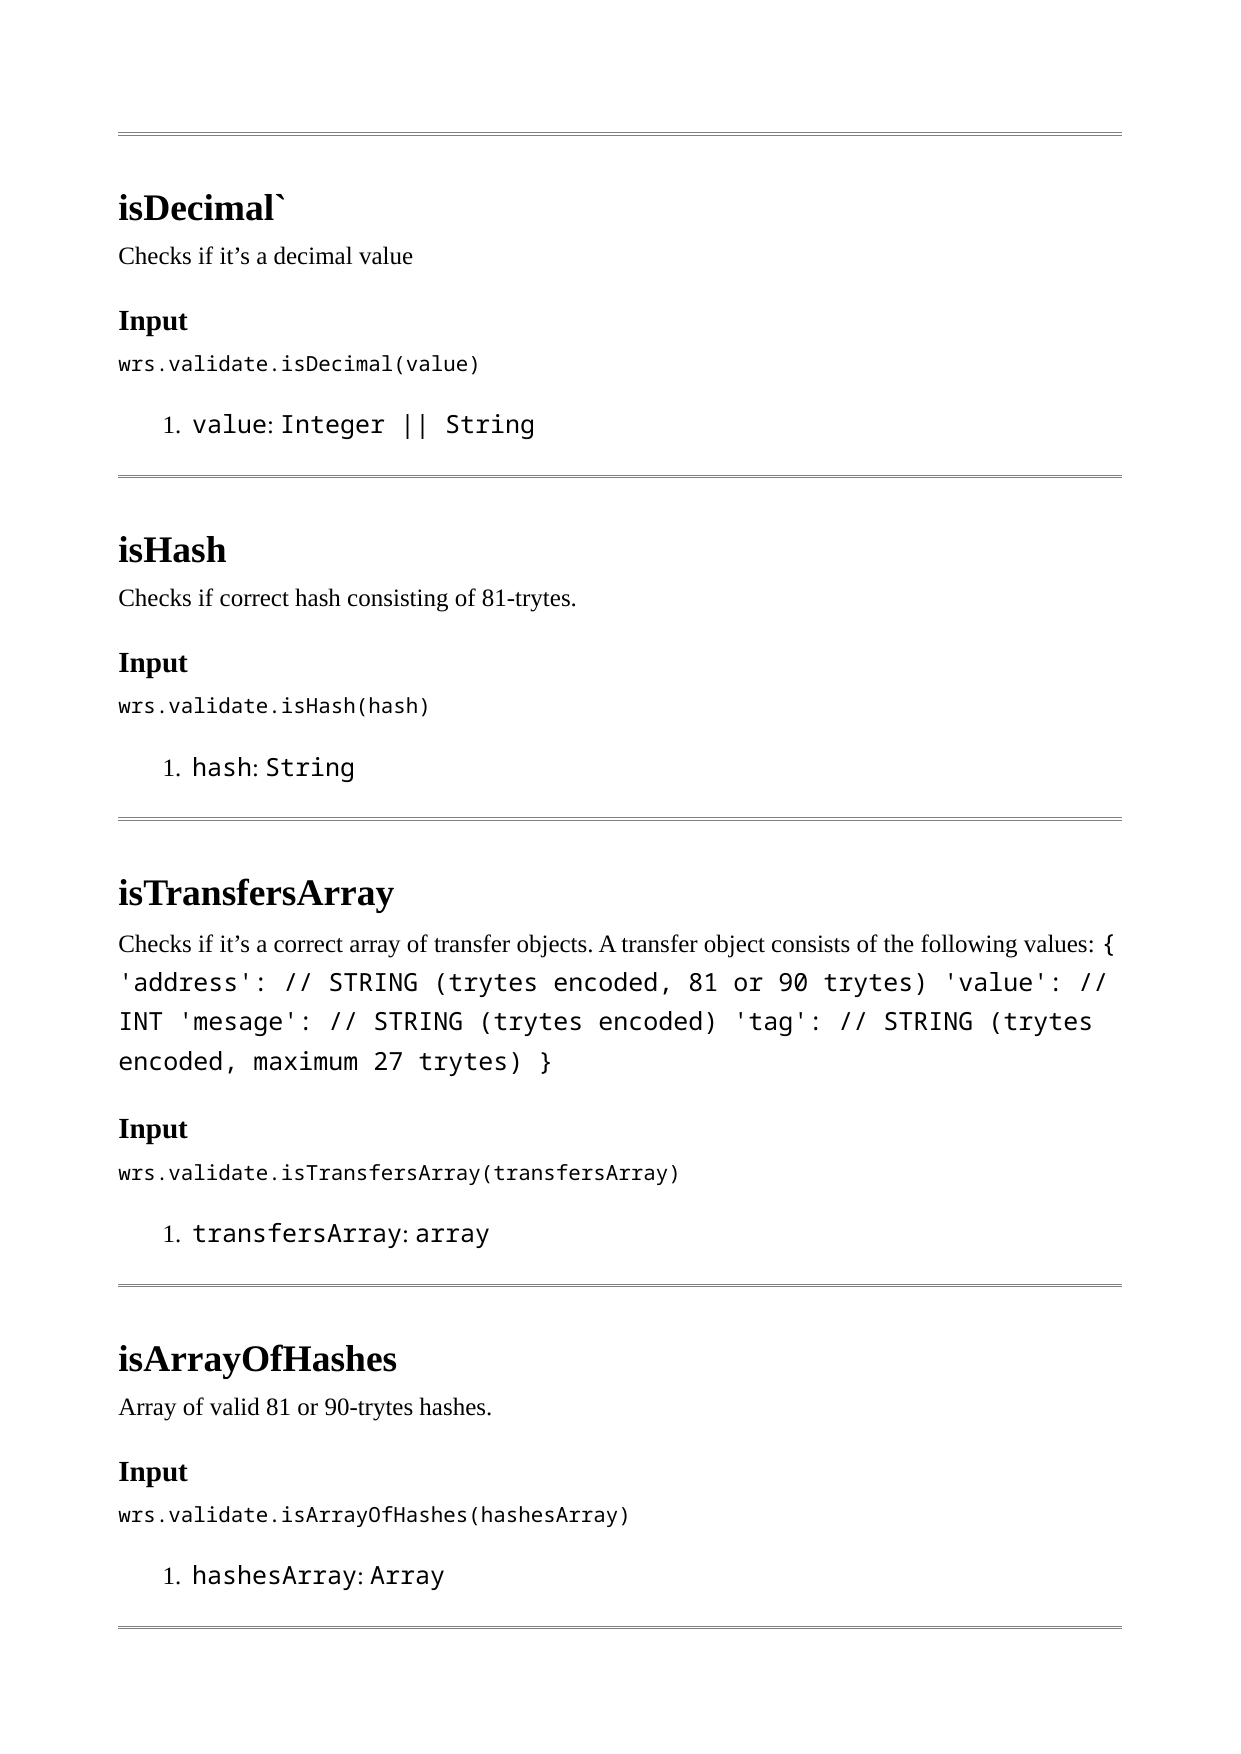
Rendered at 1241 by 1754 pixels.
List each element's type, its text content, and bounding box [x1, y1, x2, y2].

text wrs.validate.isTransfersArray(transfersArray) [118, 1158, 1122, 1186]
subtitle isArrayOfHashes [118, 1336, 1122, 1379]
text Array of valid 81 or 90-trytes hashes. [118, 1392, 1122, 1421]
list value: Integer || String [162, 407, 1122, 441]
text wrs.validate.isArrayOfHashes(hashesArray) [118, 1500, 1122, 1528]
subtitle isDecimal` [118, 185, 1122, 228]
subtitle Input [118, 303, 1122, 336]
text Checks if correct hash consisting of 81-trytes. [118, 583, 1122, 612]
text Checks if it’s a decimal value [118, 241, 1122, 269]
list hash: String [162, 749, 1122, 783]
subtitle isTransfersArray [118, 870, 1122, 913]
subtitle isHash [118, 528, 1122, 571]
text wrs.validate.isDecimal(value) [118, 349, 1122, 377]
text Checks if it’s a correct array of transfer objects. A transfer object consists of the following values: { 'address': // STRING (trytes encoded, 81 or 90 trytes) 'value': // INT 'mesage': // STRING (trytes encoded) 'tag': // STRING (trytes encoded, maximum 27 trytes) } [118, 926, 1122, 1077]
text wrs.validate.isHash(hash) [118, 691, 1122, 720]
list hashesArray: Array [162, 1558, 1122, 1592]
list transfersArray: array [162, 1216, 1122, 1249]
subtitle Input [118, 1112, 1122, 1145]
subtitle Input [118, 645, 1122, 679]
subtitle Input [118, 1454, 1122, 1488]
